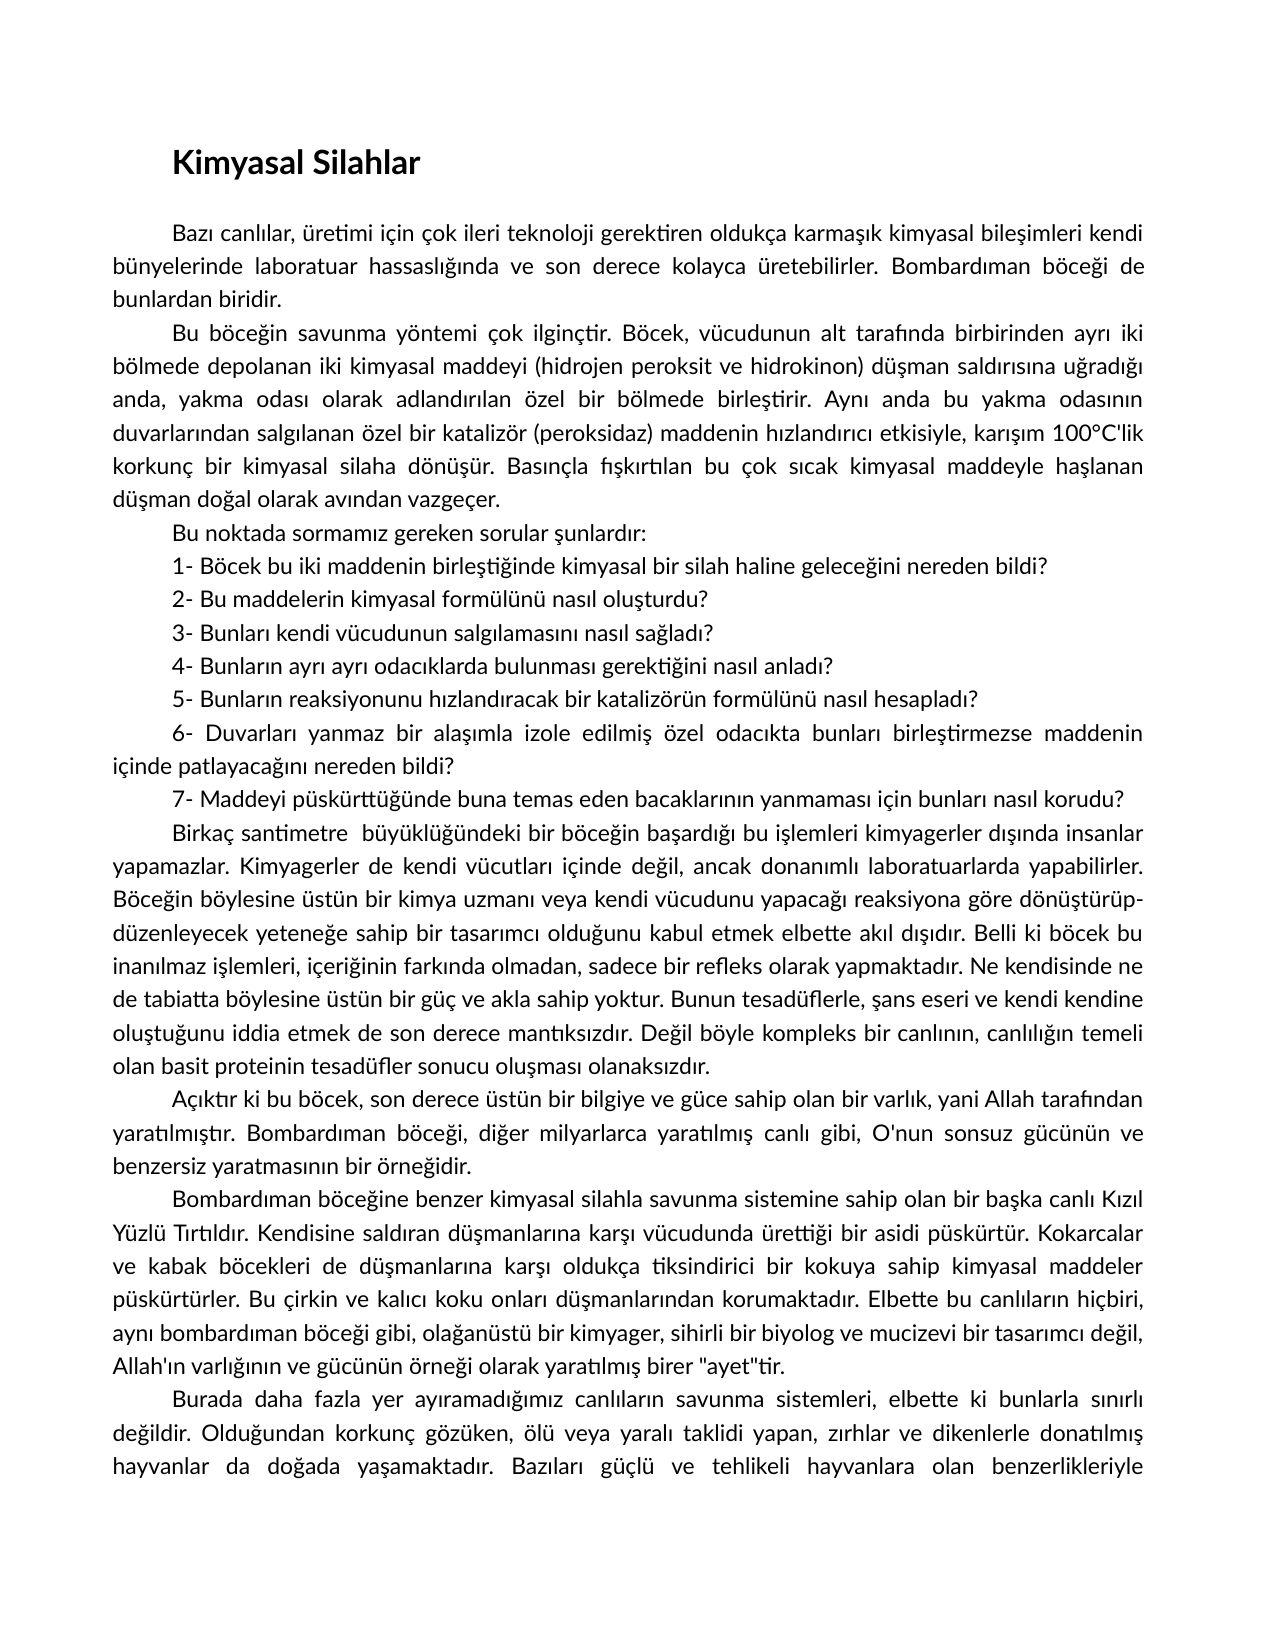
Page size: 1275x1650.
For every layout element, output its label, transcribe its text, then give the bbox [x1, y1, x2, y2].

text 1- Böcek bu iki maddenin birleştiğinde kimyasal bir silah haline geleceğini nereden bildi? [112, 548, 1145, 581]
text Bu noktada sormamız gereken sorular şunlardır: [112, 514, 1145, 548]
text Bazı canlılar, üretimi için çok ileri teknoloji gerektiren oldukça karmaşık kimyasal bileşimleri kendi bünyelerinde laboratuar hassaslığında ve son derece kolayca üretebilirler. Bombardıman böceği de bunlardan biridir. [112, 214, 1145, 314]
text 7- Maddeyi püskürttüğünde buna temas eden bacaklarının yanmaması için bunları nasıl korudu? [112, 781, 1145, 814]
text 4- Bunların ayrı ayrı odacıklarda bulunması gerektiğini nasıl anladı? [112, 648, 1145, 681]
text Açıktır ki bu böcek, son derece üstün bir bilgiye ve güce sahip olan bir varlık, yani Allah tarafından yaratılmıştır. Bombardıman böceği, diğer milyarlarca yaratılmış canlı gibi, O'nun sonsuz gücünün ve benzersiz yaratmasının bir örneğidir. [112, 1081, 1145, 1181]
text Bu böceğin savunma yöntemi çok ilginçtir. Böcek, vücudunun alt tarafında birbirinden ayrı iki bölmede depolanan iki kimyasal maddeyi (hidrojen peroksit ve hidrokinon) düşman saldırısına uğradığı anda, yakma odası olarak adlandırılan özel bir bölmede birleştirir. Aynı anda bu yakma odasının duvarlarından salgılanan özel bir katalizör (peroksidaz) maddenin hızlandırıcı etkisiyle, karışım 100°C'lik korkunç bir kimyasal silaha dönüşür. Basınçla fışkırtılan bu çok sıcak kimyasal maddeyle haşlanan düşman doğal olarak avından vazgeçer. [112, 314, 1145, 514]
text 6- Duvarları yanmaz bir alaşımla izole edilmiş özel odacıkta bunları birleştirmezse maddenin içinde patlayacağını nereden bildi? [112, 714, 1145, 781]
text 5- Bunların reaksiyonunu hızlandıracak bir katalizörün formülünü nasıl hesapladı? [112, 681, 1145, 714]
text Birkaç santimetre büyüklüğündeki bir böceğin başardığı bu işlemleri kimyagerler dışında insanlar yapamazlar. Kimyagerler de kendi vücutları içinde değil, ancak donanımlı laboratuarlarda yapabilirler. Böceğin böylesine üstün bir kimya uzmanı veya kendi vücudunu yapacağı reaksiyona göre dönüştürüp-düzenleyecek yeteneğe sahip bir tasarımcı olduğunu kabul etmek elbette akıl dışıdır. Belli ki böcek bu inanılmaz işlemleri, içeriğinin farkında olmadan, sadece bir refleks olarak yapmaktadır. Ne kendisinde ne de tabiatta böylesine üstün bir güç ve akla sahip yoktur. Bunun tesadüflerle, şans eseri ve kendi kendine oluştuğunu iddia etmek de son derece mantıksızdır. Değil böyle kompleks bir canlının, canlılığın temeli olan basit proteinin tesadüfler sonucu oluşması olanaksızdır. [112, 814, 1145, 1081]
text Bombardıman böceğine benzer kimyasal silahla savunma sistemine sahip olan bir başka canlı Kızıl Yüzlü Tırtıldır. Kendisine saldıran düşmanlarına karşı vücudunda ürettiği bir asidi püskürtür. Kokarcalar ve kabak böcekleri de düşmanlarına karşı oldukça tiksindirici bir kokuya sahip kimyasal maddeler püskürtürler. Bu çirkin ve kalıcı koku onları düşmanlarından korumaktadır. Elbette bu canlıların hiçbiri, aynı bombardıman böceği gibi, olağanüstü bir kimyager, sihirli bir biyolog ve mucizevi bir tasarımcı değil, Allah'ın varlığının ve gücünün örneği olarak yaratılmış birer "ayet"tir. [112, 1181, 1145, 1381]
text Burada daha fazla yer ayıramadığımız canlıların savunma sistemleri, elbette ki bunlarla sınırlı değildir. Olduğundan korkunç gözüken, ölü veya yaralı taklidi yapan, zırhlar ve dikenlerle donatılmış hayvanlar da doğada yaşamaktadır. Bazıları güçlü ve tehlikeli hayvanlara olan benzerlikleriyle [112, 1381, 1145, 1481]
text 2- Bu maddelerin kimyasal formülünü nasıl oluşturdu? [112, 581, 1145, 614]
text Kimyasal Silahlar [112, 148, 1145, 181]
text 3- Bunları kendi vücudunun salgılamasını nasıl sağladı? [112, 614, 1145, 648]
